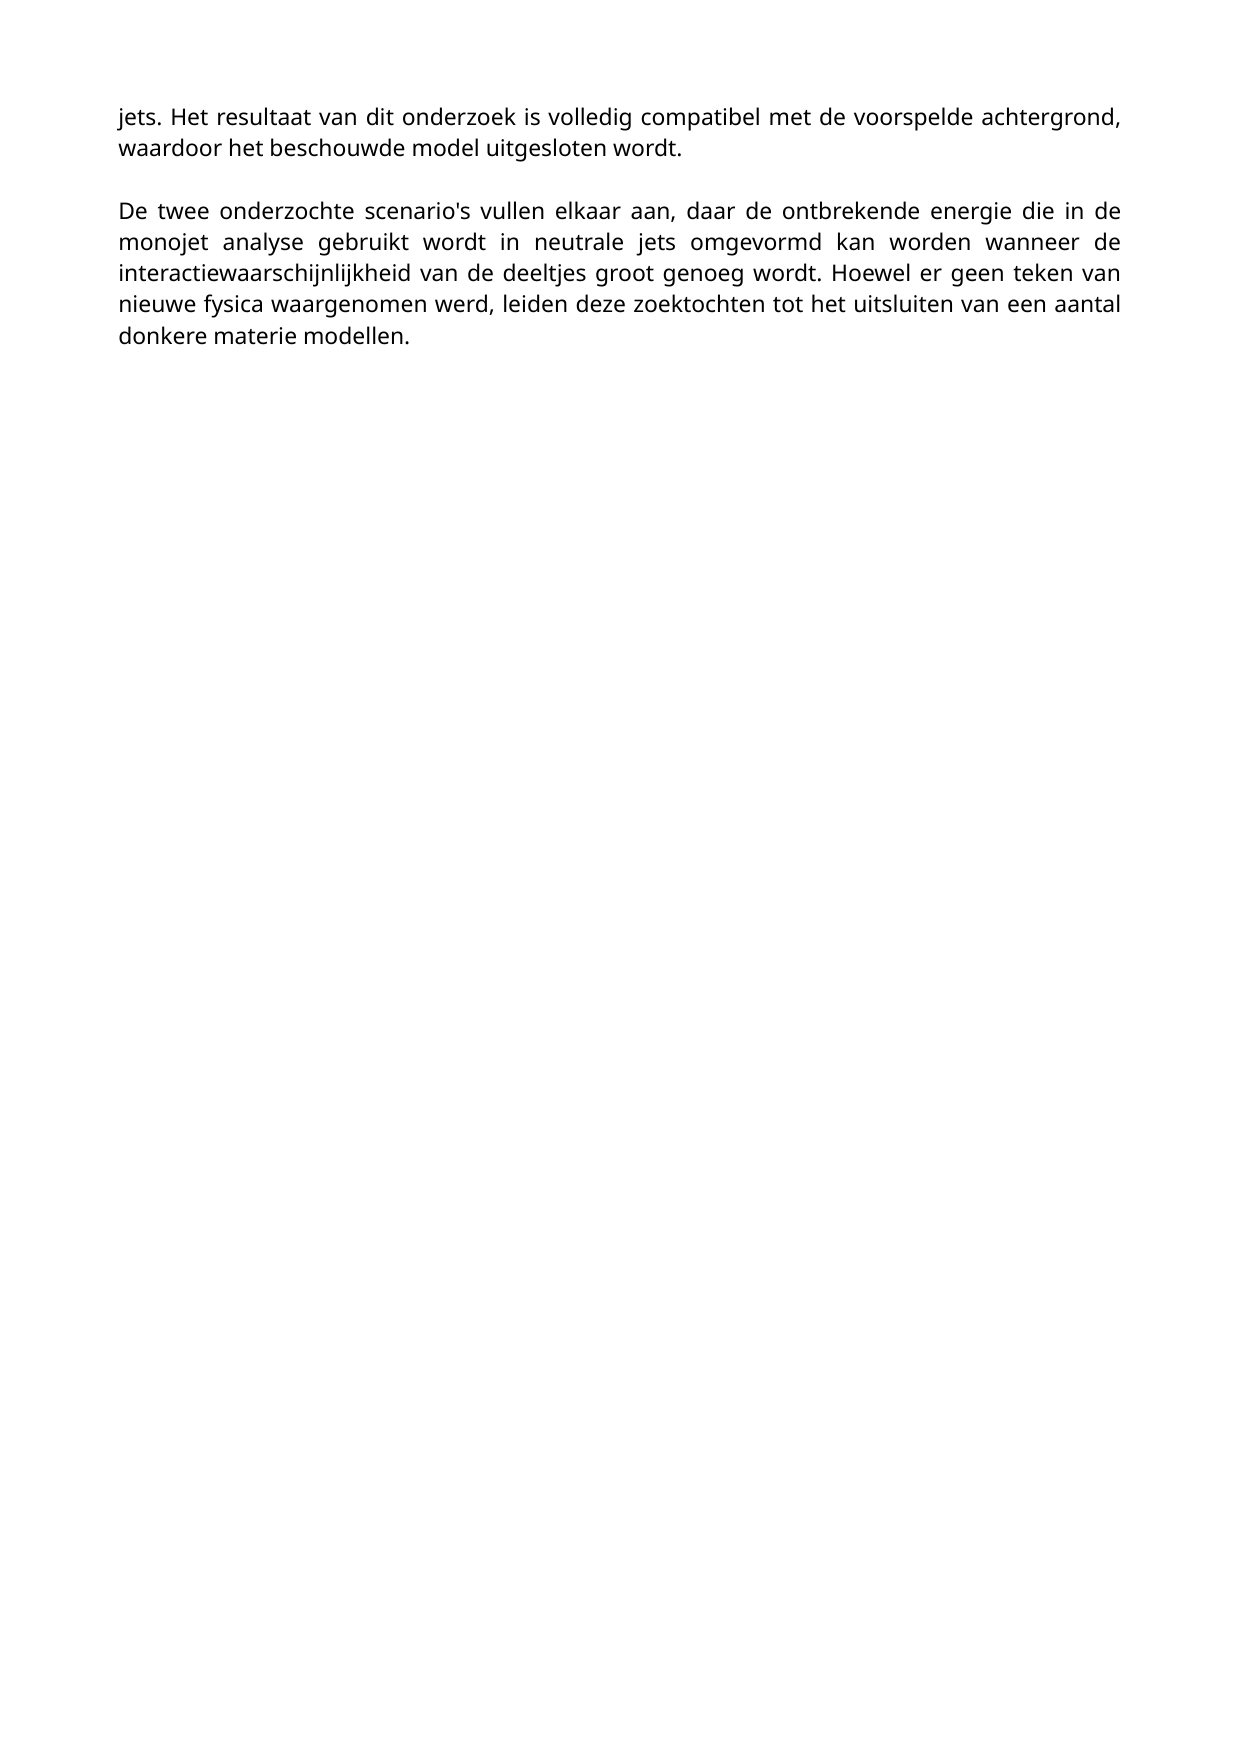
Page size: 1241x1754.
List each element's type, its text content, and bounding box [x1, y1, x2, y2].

text De twee onderzochte scenario's vullen elkaar aan, daar de ontbrekende energie die in de monojet analyse gebruikt wordt in neutrale jets omgevormd kan worden wanneer de interactiewaarschijnlijkheid van de deeltjes groot genoeg wordt. Hoewel er geen teken van nieuwe fysica waargenomen werd, leiden deze zoektochten tot het uitsluiten van een aantal donkere materie modellen. [118, 195, 1122, 351]
text jets. Het resultaat van dit onderzoek is volledig compatibel met de voorspelde achtergrond, waardoor het beschouwde model uitgesloten wordt. [118, 101, 1122, 163]
